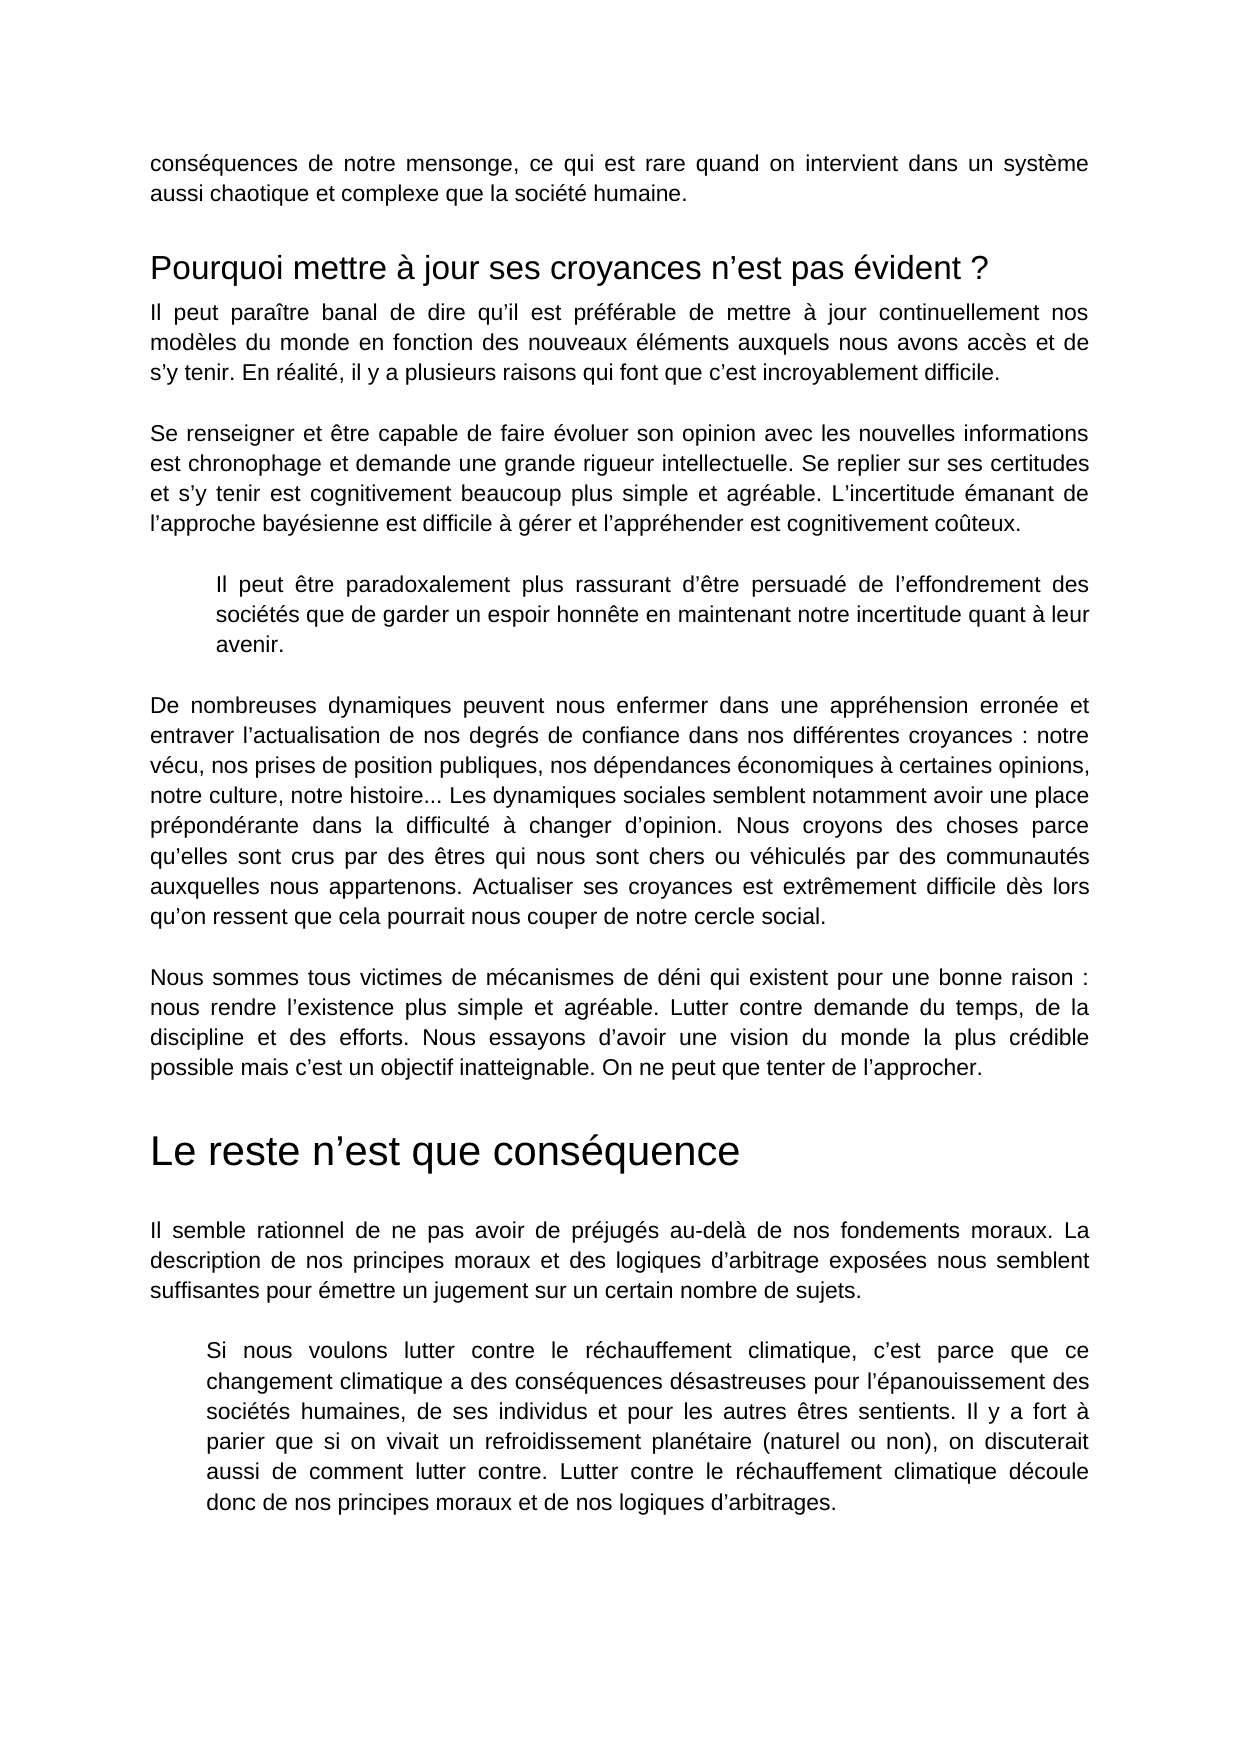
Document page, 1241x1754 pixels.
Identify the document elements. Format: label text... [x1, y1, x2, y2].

text Nous sommes tous victimes de mécanismes de déni qui existent pour une bonne raison : nous rendre l’existence plus simple et agréable. Lutter contre demande du temps, de la discipline et des efforts. Nous essayons d’avoir une vision du monde la plus crédible possible mais c’est un objectif inatteignable. On ne peut que tenter de l’approcher. [150, 963, 1090, 1080]
text Il semble rationnel de ne pas avoir de préjugés au-delà de nos fondements moraux. La description de nos principes moraux et des logiques d’arbitrage exposées nous semblent suffisantes pour émettre un jugement sur un certain nombre de sujets. [150, 1217, 1090, 1303]
text Si nous voulons lutter contre le réchauffement climatique, c’est parce que ce changement climatique a des conséquences désastreuses pour l’épanouissement des sociétés humaines, de ses individus et pour les autres êtres sentients. Il y a fort à parier que si on vivait un refroidissement planétaire (naturel ou non), on discuterait aussi de comment lutter contre. Lutter contre le réchauffement climatique découle donc de nos principes moraux et de nos logiques d’arbitrages. [206, 1337, 1090, 1515]
subtitle Pourquoi mettre à jour ses croyances n’est pas évident ? [150, 248, 1090, 286]
text De nombreuses dynamiques peuvent nous enfermer dans une appréhension erronée et entraver l’actualisation de nos degrés de confiance dans nos différentes croyances : notre vécu, nos prises de position publiques, nos dépendances économiques à certaines opinions, notre culture, notre histoire... Les dynamiques sociales semblent notamment avoir une place prépondérante dans la difficulté à changer d’opinion. Nous croyons des choses parce qu’elles sont crus par des êtres qui nous sont chers ou véhiculés par des communautés auxquelles nous appartenons. Actualiser ses croyances est extrêmement difficile dès lors qu’on ressent que cela pourrait nous couper de notre cercle social. [150, 692, 1090, 929]
text Se renseigner et être capable de faire évoluer son opinion avec les nouvelles informations est chronophage et demande une grande rigueur intellectuelle. Se replier sur ses certitudes et s’y tenir est cognitivement beaucoup plus simple et agréable. L’incertitude émanant de l’approche bayésienne est difficile à gérer et l’appréhender est cognitivement coûteux. [150, 420, 1090, 537]
text Il peut paraître banal de dire qu’il est préférable de mettre à jour continuellement nos modèles du monde en fonction des nouveaux éléments auxquels nous avons accès et de s’y tenir. En réalité, il y a plusieurs raisons qui font que c’est incroyablement difficile. [150, 299, 1090, 386]
text conséquences de notre mensonge, ce qui est rare quand on intervient dans un système aussi chaotique et complexe que la société humaine. [150, 150, 1090, 207]
text Il peut être paradoxalement plus rassurant d’être persuadé de l’effondrement des sociétés que de garder un espoir honnête en maintenant notre incertitude quant à leur avenir. [216, 571, 1090, 657]
subtitle Le reste n’est que conséquence [150, 1126, 1090, 1174]
